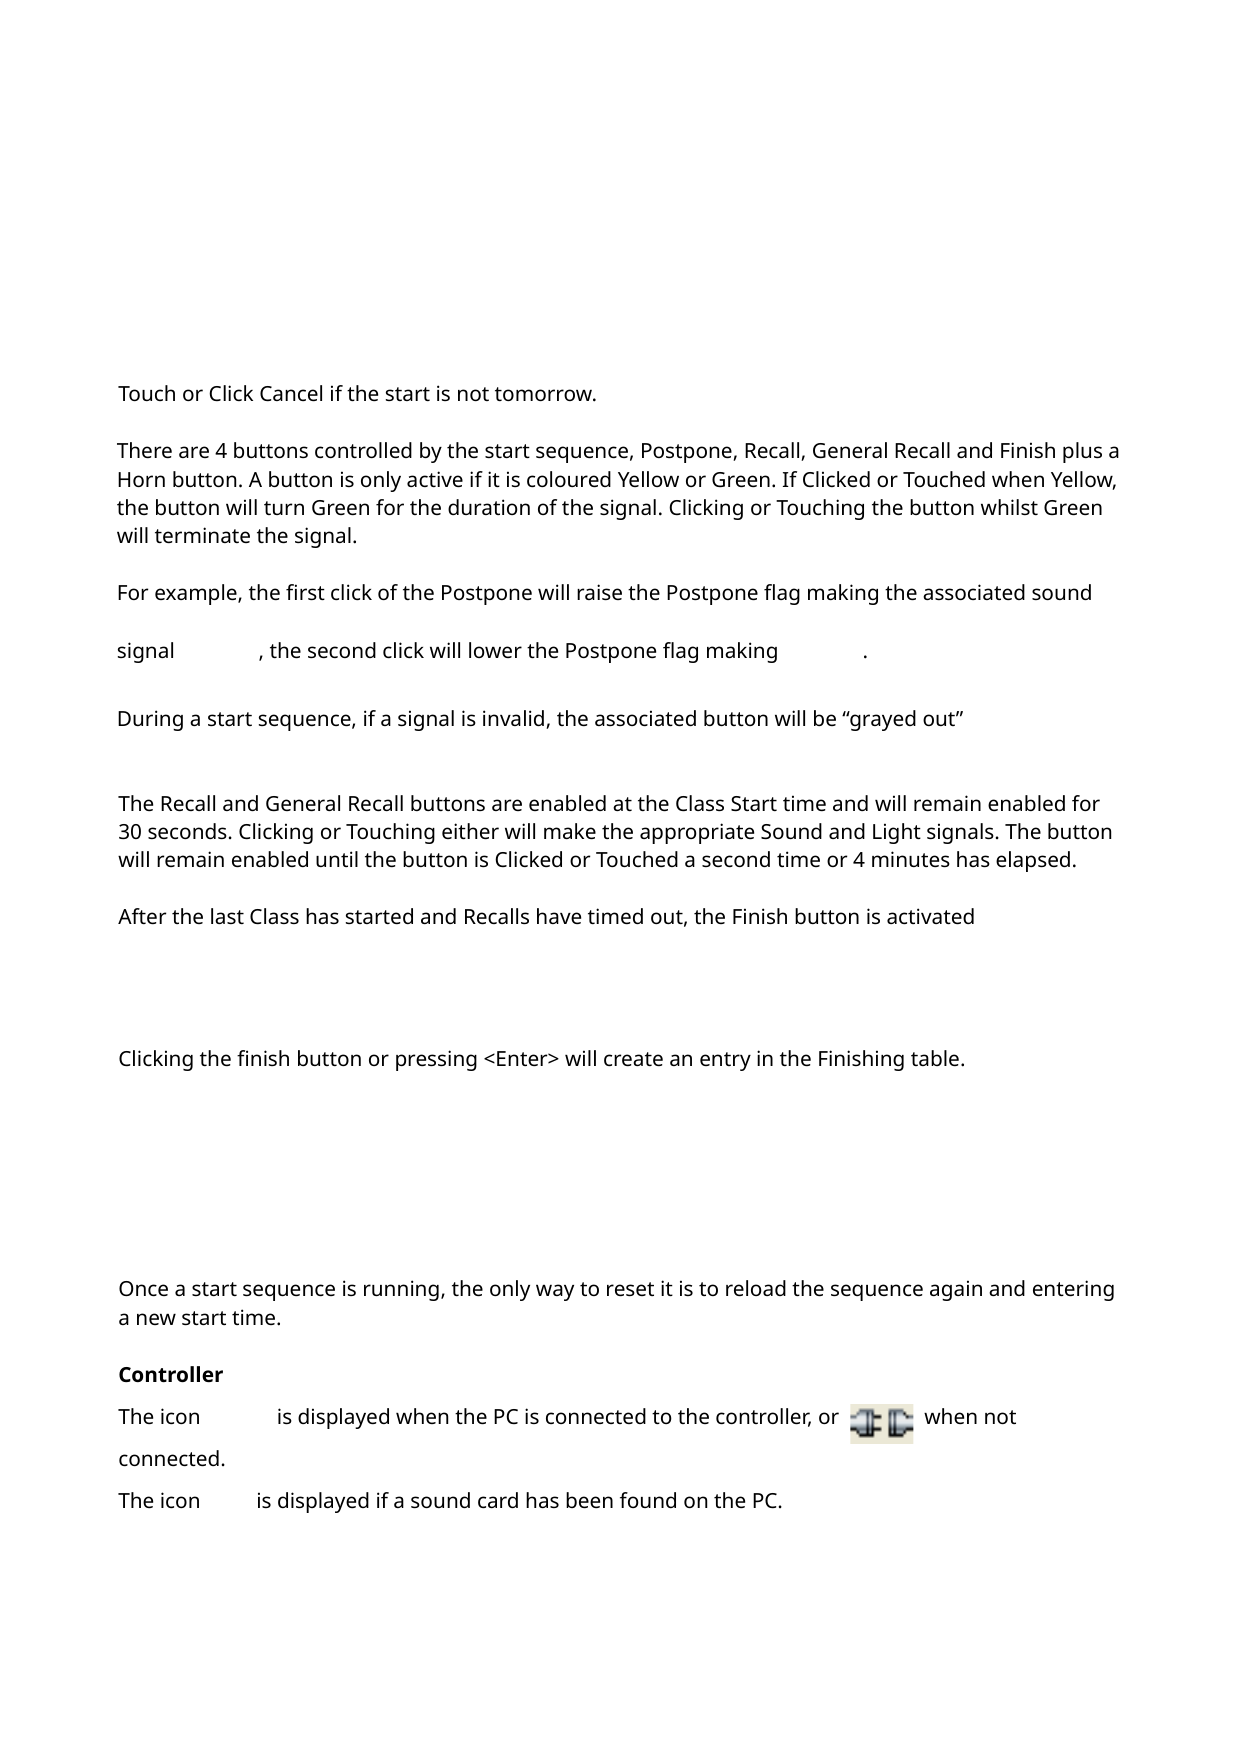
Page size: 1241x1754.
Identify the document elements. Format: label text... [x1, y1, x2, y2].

text There are 4 buttons controlled by the start sequence, Postpone, Recall, General Recall and Finish plus a Horn button. A button is only active if it is coloured Yellow or Green. If Clicked or Touched when Yellow, the button will turn Green for the duration of the signal. Clicking or Touching the button whilst Green will terminate the signal. [117, 436, 1122, 550]
text The Recall and General Recall buttons are enabled at the Class Start time and will remain enabled for 30 seconds. Clicking or Touching either will make the appropriate Sound and Light signals. The button will remain enabled until the button is Clicked or Touched a second time or 4 minutes has elapsed. [118, 789, 1122, 874]
text After the last Class has started and Recalls have timed out, the Finish button is activated [118, 902, 1122, 931]
text For example, the first click of the Postpone will raise the Postpone flag making the associated sound signal , the second click will lower the Postpone flag making . [117, 578, 1122, 664]
text Touch or Click Cancel if the start is not tomorrow. [118, 379, 1122, 408]
text Controller [118, 1360, 1122, 1388]
text The icon is displayed when the PC is connected to the controller, or when not connected. [118, 1388, 1122, 1472]
text The icon is displayed if a sound card has been found on the PC. [118, 1472, 1122, 1514]
text During a start sequence, if a signal is invalid, the associated button will be “grayed out” [117, 693, 1122, 760]
text Clicking the finish button or pressing <Enter> will create an entry in the Finishing table. [118, 1044, 1122, 1073]
text Once a start sequence is running, the only way to reset it is to reload the sequence again and entering a new start time. [118, 1274, 1122, 1331]
picture [850, 1404, 914, 1444]
